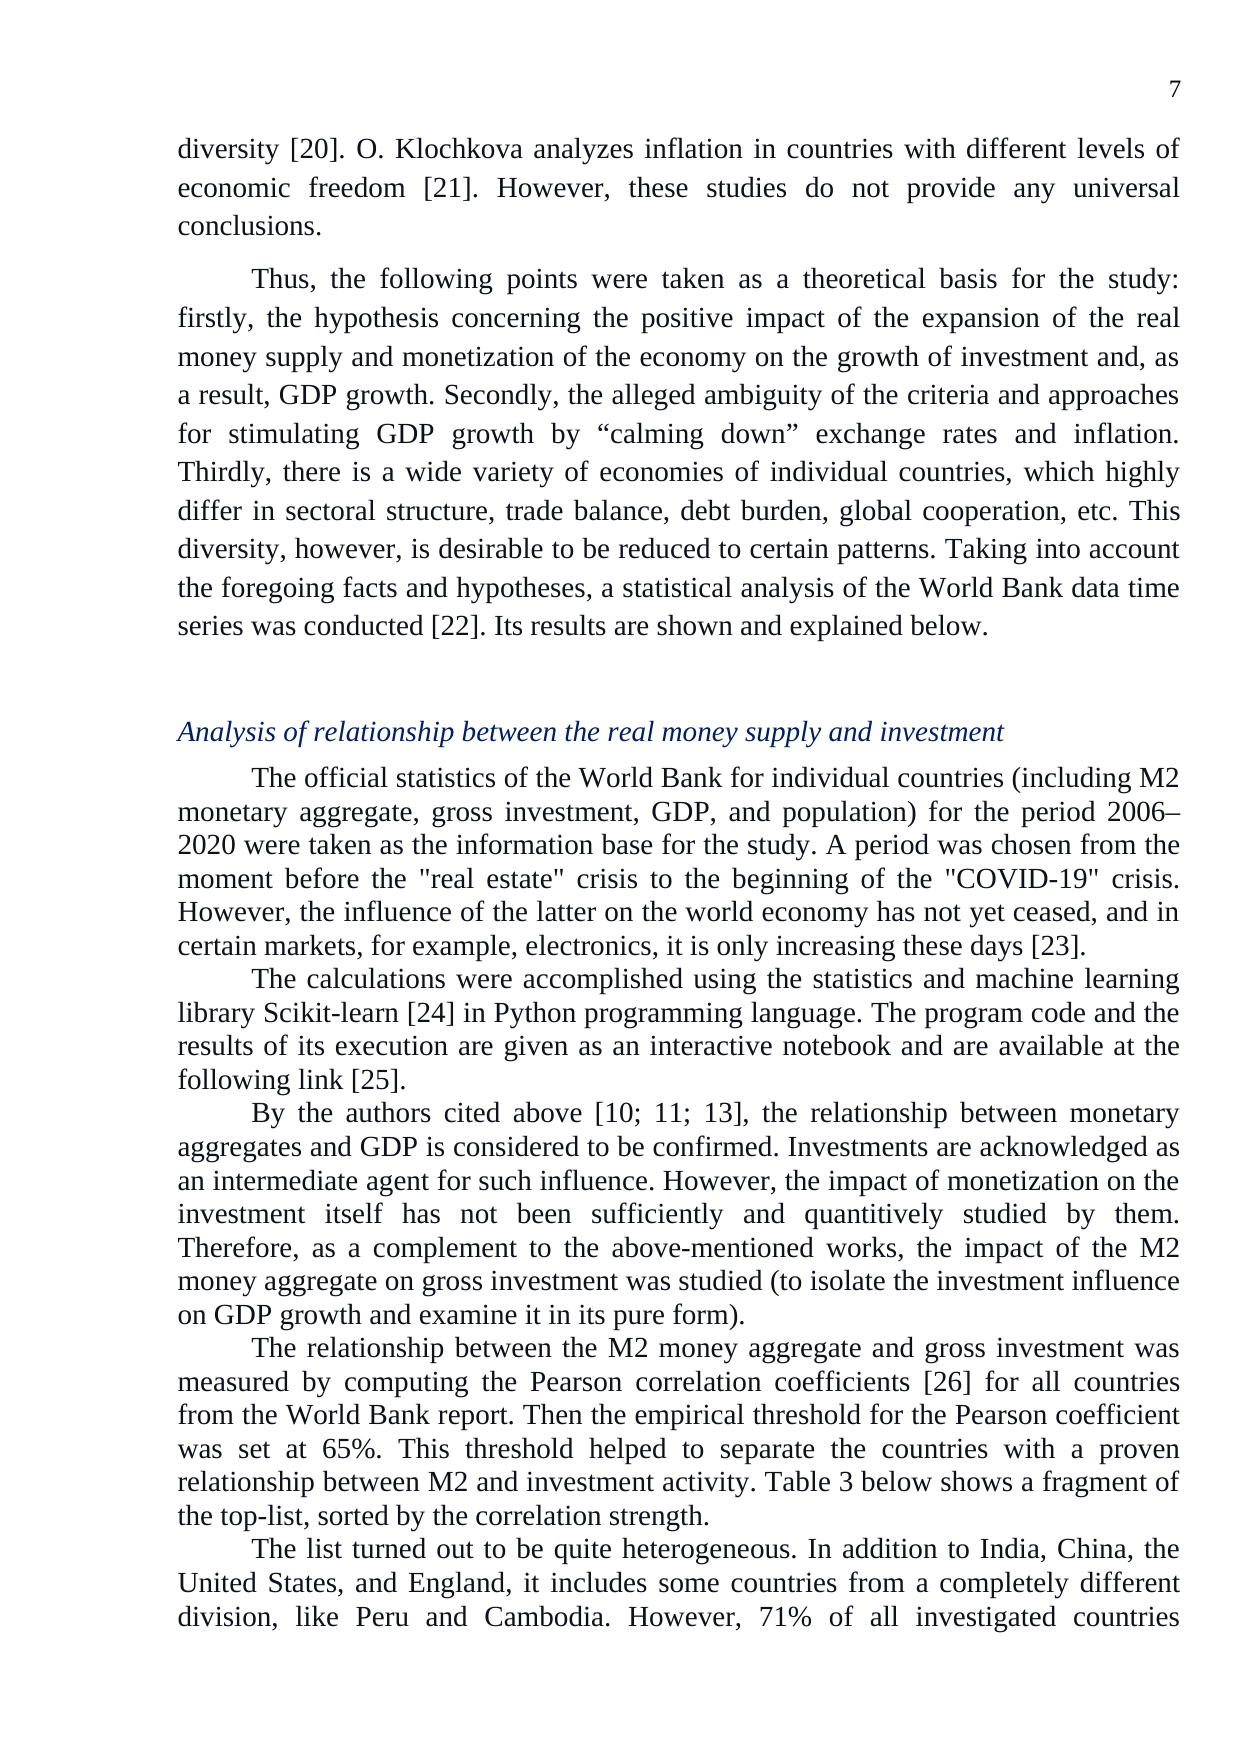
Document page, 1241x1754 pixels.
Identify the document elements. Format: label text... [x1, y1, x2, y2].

text By the authors cited above [10; 11; 13], the relationship between monetary aggregates and GDP is considered to be confirmed. Investments are acknowledged as an intermediate agent for such influence. However, the impact of monetization on the investment itself has not been sufficiently and quantitively studied by them. Therefore, as a complement to the above-mentioned works, the impact of the M2 money aggregate on gross investment was studied (to isolate the investment influence on GDP growth and examine it in its pure form). [177, 1096, 1181, 1330]
text Thus, the following points were taken as a theoretical basis for the study: firstly, the hypothesis concerning the positive impact of the expansion of the real money supply and monetization of the economy on the growth of investment and, as a result, GDP growth. Secondly, the alleged ambiguity of the criteria and approaches for stimulating GDP growth by “calming down” exchange rates and inflation. Thirdly, there is a wide variety of economies of individual countries, which highly differ in sectoral structure, trade balance, debt burden, global cooperation, etc. This diversity, however, is desirable to be reduced to certain patterns. Taking into account the foregoing facts and hypotheses, a statistical analysis of the World Bank data time series was conducted [22]. Its results are shown and explained below. [177, 262, 1181, 642]
text The calculations were accomplished using the statistics and machine learning library Scikit-learn [24] in Python programming language. The program code and the results of its execution are given as an interactive notebook and are available at the following link [25]. [177, 961, 1181, 1096]
text The official statistics of the World Bank for individual countries (including M2 monetary aggregate, gross investment, GDP, and population) for the period 2006–2020 were taken as the information base for the study. A period was chosen from the moment before the "real estate" crisis to the beginning of the "COVID-19" crisis. However, the influence of the latter on the world economy has not yet ceased, and in certain markets, for example, electronics, it is only increasing these days [23]. [177, 760, 1181, 961]
subtitle Analysis of relationship between the real money supply and investment [177, 714, 1181, 748]
text The relationship between the M2 money aggregate and gross investment was measured by computing the Pearson correlation coefficients [26] for all countries from the World Bank report. Then the empirical threshold for the Pearson coefficient was set at 65%. This threshold helped to separate the countries with a proven relationship between M2 and investment activity. Table 3 below shows a fragment of the top-list, sorted by the correlation strength. [177, 1330, 1181, 1532]
text diversity [20]. O. Klochkova analyzes inflation in countries with different levels of economic freedom [21]. However, these studies do not provide any universal conclusions. [177, 131, 1181, 242]
text The list turned out to be quite heterogeneous. In addition to India, China, the United States, and England, it includes some countries from a completely different division, like Peru and Cambodia. However, 71% of all investigated countries [177, 1532, 1181, 1632]
